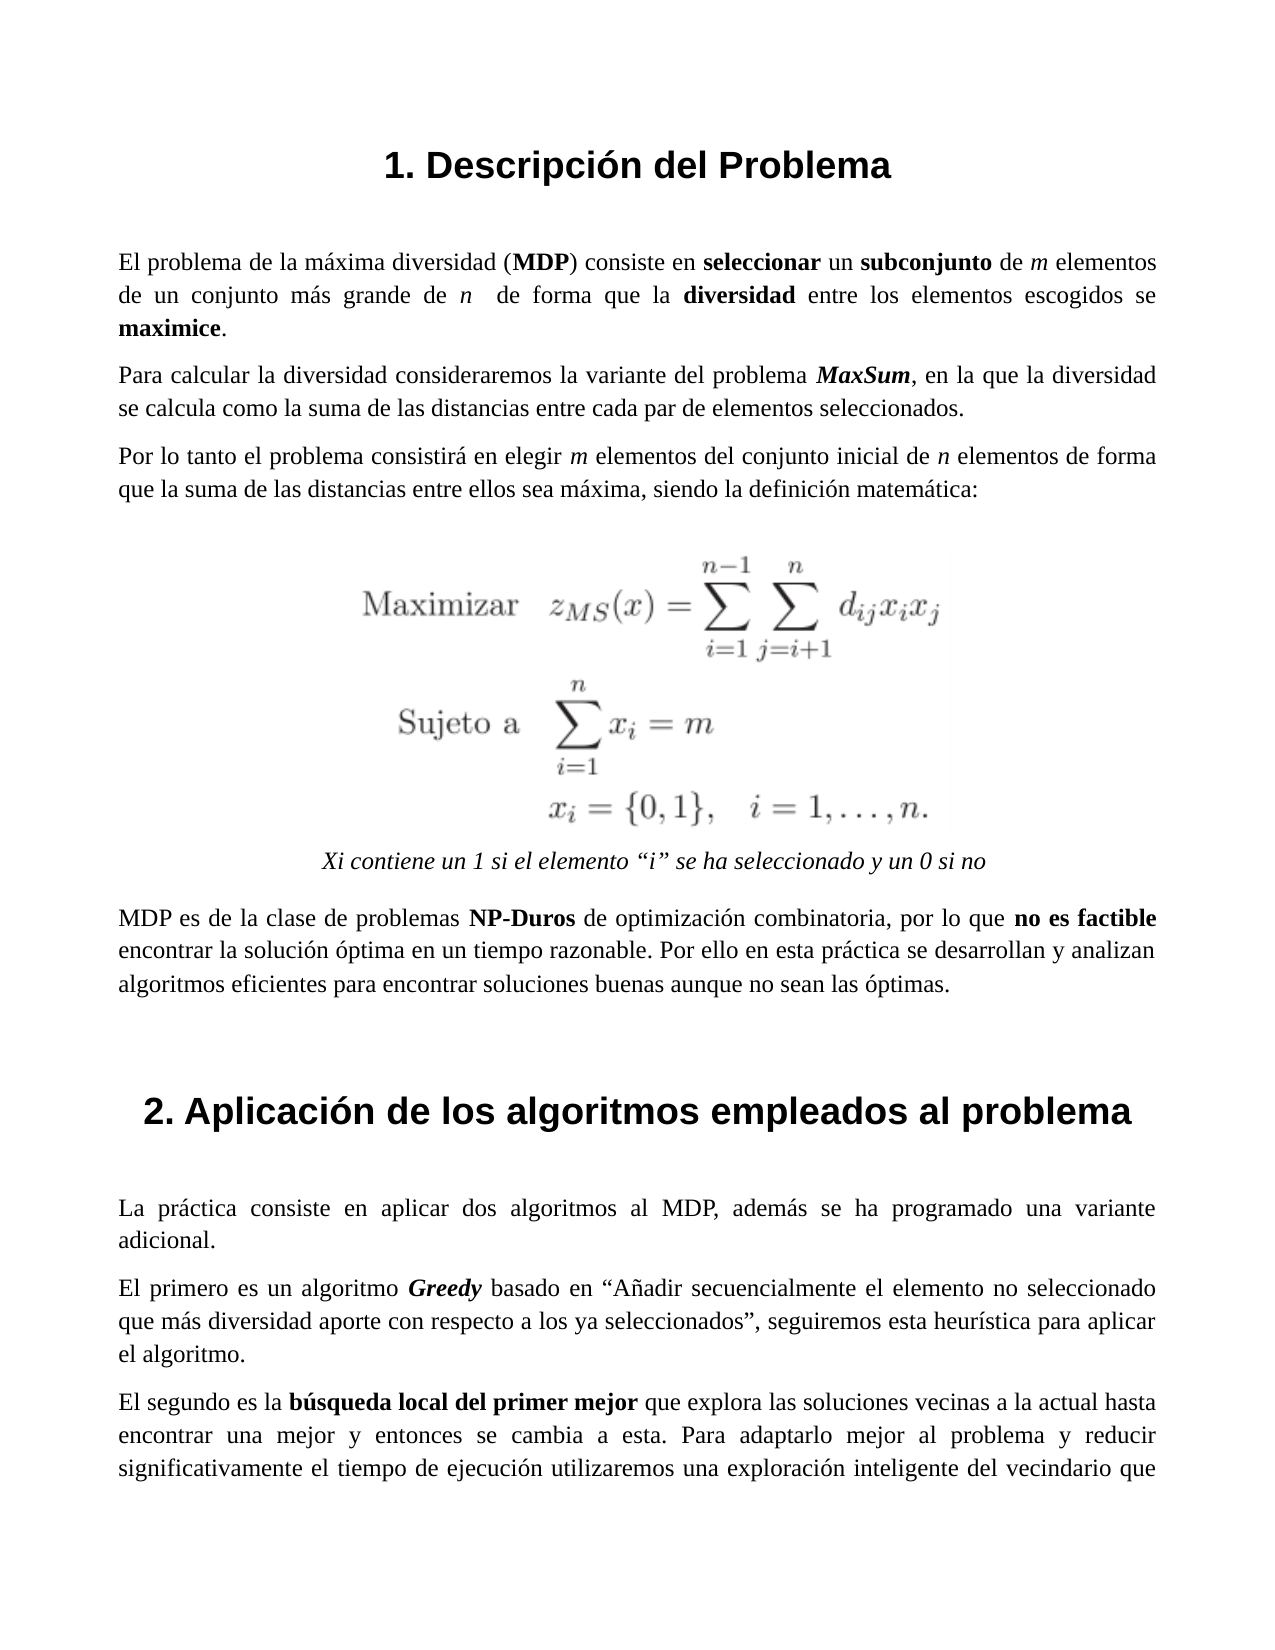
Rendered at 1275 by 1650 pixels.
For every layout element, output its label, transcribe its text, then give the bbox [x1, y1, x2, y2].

text La práctica consiste en aplicar dos algoritmos al MDP, además se ha programado una variante adicional. [118, 1193, 1157, 1254]
text Por lo tanto el problema consistirá en elegir m elementos del conjunto inicial de n elementos de forma que la suma de las distancias entre ellos sea máxima, siendo la definición matemática: [118, 441, 1157, 503]
text Xi contiene un 1 si el elemento “i” se ha seleccionado y un 0 si no [320, 841, 990, 875]
text Para calcular la diversidad consideraremos la variante del problema MaxSum, en la que la diversidad se calcula como la suma de las distancias entre cada par de elementos seleccionados. [118, 361, 1157, 422]
subtitle 2. Aplicación de los algoritmos empleados al problema [118, 1089, 1157, 1132]
text MDP es de la clase de problemas NP-Duros de optimización combinatoria, por lo que no es factible encontrar la solución óptima en un tiempo razonable. Por ello en esta práctica se desarrollan y analizan algoritmos eficientes para encontrar soluciones buenas aunque no sean las óptimas. [118, 903, 1157, 997]
text El primero es un algoritmo Greedy basado en “Añadir secuencialmente el elemento no seleccionado que más diversidad aporte con respecto a los ya seleccionados”, seguiremos esta heurística para aplicar el algoritmo. [118, 1273, 1157, 1368]
picture [320, 550, 990, 841]
subtitle 1. Descripción del Problema [118, 143, 1157, 187]
text El problema de la máxima diversidad (MDP) consiste en seleccionar un subconjunto de m elementos de un conjunto más grande de n de forma que la diversidad entre los elementos escogidos se maximice. [118, 247, 1157, 342]
text El segundo es la búsqueda local del primer mejor que explora las soluciones vecinas a la actual hasta encontrar una mejor y entonces se cambia a esta. Para adaptarlo mejor al problema y reducir significativamente el tiempo de ejecución utilizaremos una exploración inteligente del vecindario que [118, 1387, 1157, 1482]
